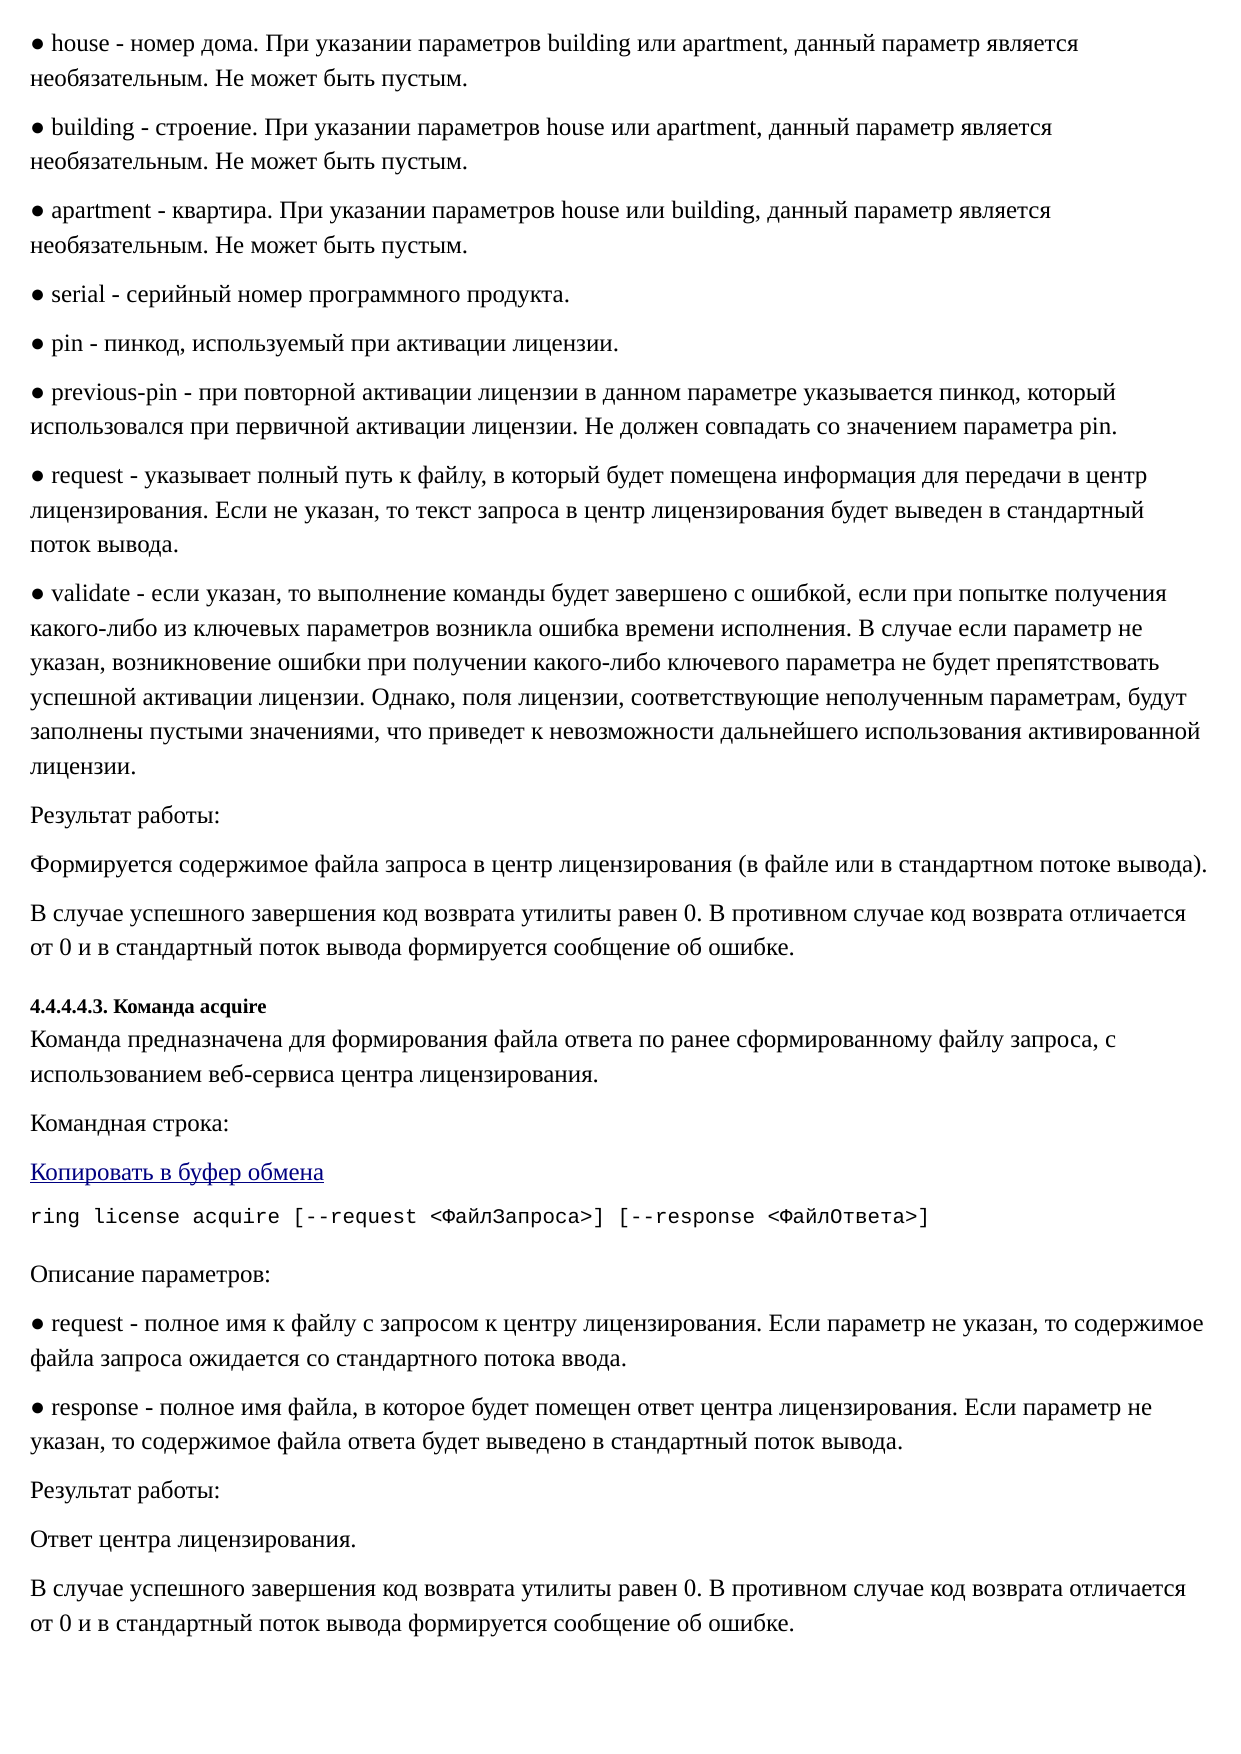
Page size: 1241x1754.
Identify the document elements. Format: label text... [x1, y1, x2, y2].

text Копировать в буфер обмена [30, 1157, 1211, 1186]
text Формируется содержимое файла запроса в центр лицензирования (в файле или в стандартном потоке вывода). [30, 849, 1211, 878]
text ● apartment ‑ квартира. При указании параметров house или building, данный параметр является необязательным. Не может быть пустым. [30, 195, 1211, 258]
text ● previous-pin ‑ при повторной активации лицензии в данном параметре указывается пинкод, который использовался при первичной активации лицензии. Не должен совпадать со значением параметра pin. [30, 377, 1211, 440]
text ● request ‑ указывает полный путь к файлу, в который будет помещена информация для передачи в центр лицензирования. Если не указан, то текст запроса в центр лицензирования будет выведен в стандартный поток вывода. [30, 460, 1211, 558]
text Команда предназначена для формирования файла ответа по ранее сформированному файлу запроса, с использованием веб-сервиса центра лицензирования. [30, 1024, 1211, 1088]
text ● response ‑ полное имя файла, в которое будет помещен ответ центра лицензирования. Если параметр не указан, то содержимое файла ответа будет выведено в стандартный поток вывода. [30, 1392, 1211, 1455]
text Ответ центра лицензирования. [30, 1524, 1211, 1553]
text В случае успешного завершения код возврата утилиты равен 0. В противном случае код возврата отличается от 0 и в стандартный поток вывода формируется сообщение об ошибке. [30, 1573, 1211, 1637]
text ● validate ‑ если указан, то выполнение команды будет завершено с ошибкой, если при попытке получения какого-либо из ключевых параметров возникла ошибка времени исполнения. В случае если параметр не указан, возникновение ошибки при получении какого-либо ключевого параметра не будет препятствовать успешной активации лицензии. Однако, поля лицензии, соответствующие неполученным параметрам, будут заполнены пустыми значениями, что приведет к невозможности дальнейшего использования активированной лицензии. [30, 578, 1211, 779]
text Описание параметров: [30, 1259, 1211, 1288]
text Результат работы: [30, 1475, 1211, 1504]
text В случае успешного завершения код возврата утилиты равен 0. В противном случае код возврата отличается от 0 и в стандартный поток вывода формируется сообщение об ошибке. [30, 898, 1211, 961]
text Командная строка: [30, 1108, 1211, 1137]
text ring license acquire [--request <ФайлЗапроса>] [--response <ФайлОтвета>] [30, 1206, 1211, 1230]
text ● serial ‑ серийный номер программного продукта. [30, 279, 1211, 307]
text ● house ‑ номер дома. При указании параметров building или apartment, данный параметр является необязательным. Не может быть пустым. [30, 28, 1211, 91]
subtitle 4.4.4.4.3. Команда acquire [30, 994, 1211, 1018]
text ● request ‑ полное имя к файлу с запросом к центру лицензирования. Если параметр не указан, то содержимое файла запроса ожидается со стандартного потока ввода. [30, 1308, 1211, 1371]
text Результат работы: [30, 800, 1211, 829]
text ● building ‑ строение. При указании параметров house или apartment, данный параметр является необязательным. Не может быть пустым. [30, 112, 1211, 175]
text ● pin ‑ пинкод, используемый при активации лицензии. [30, 328, 1211, 357]
